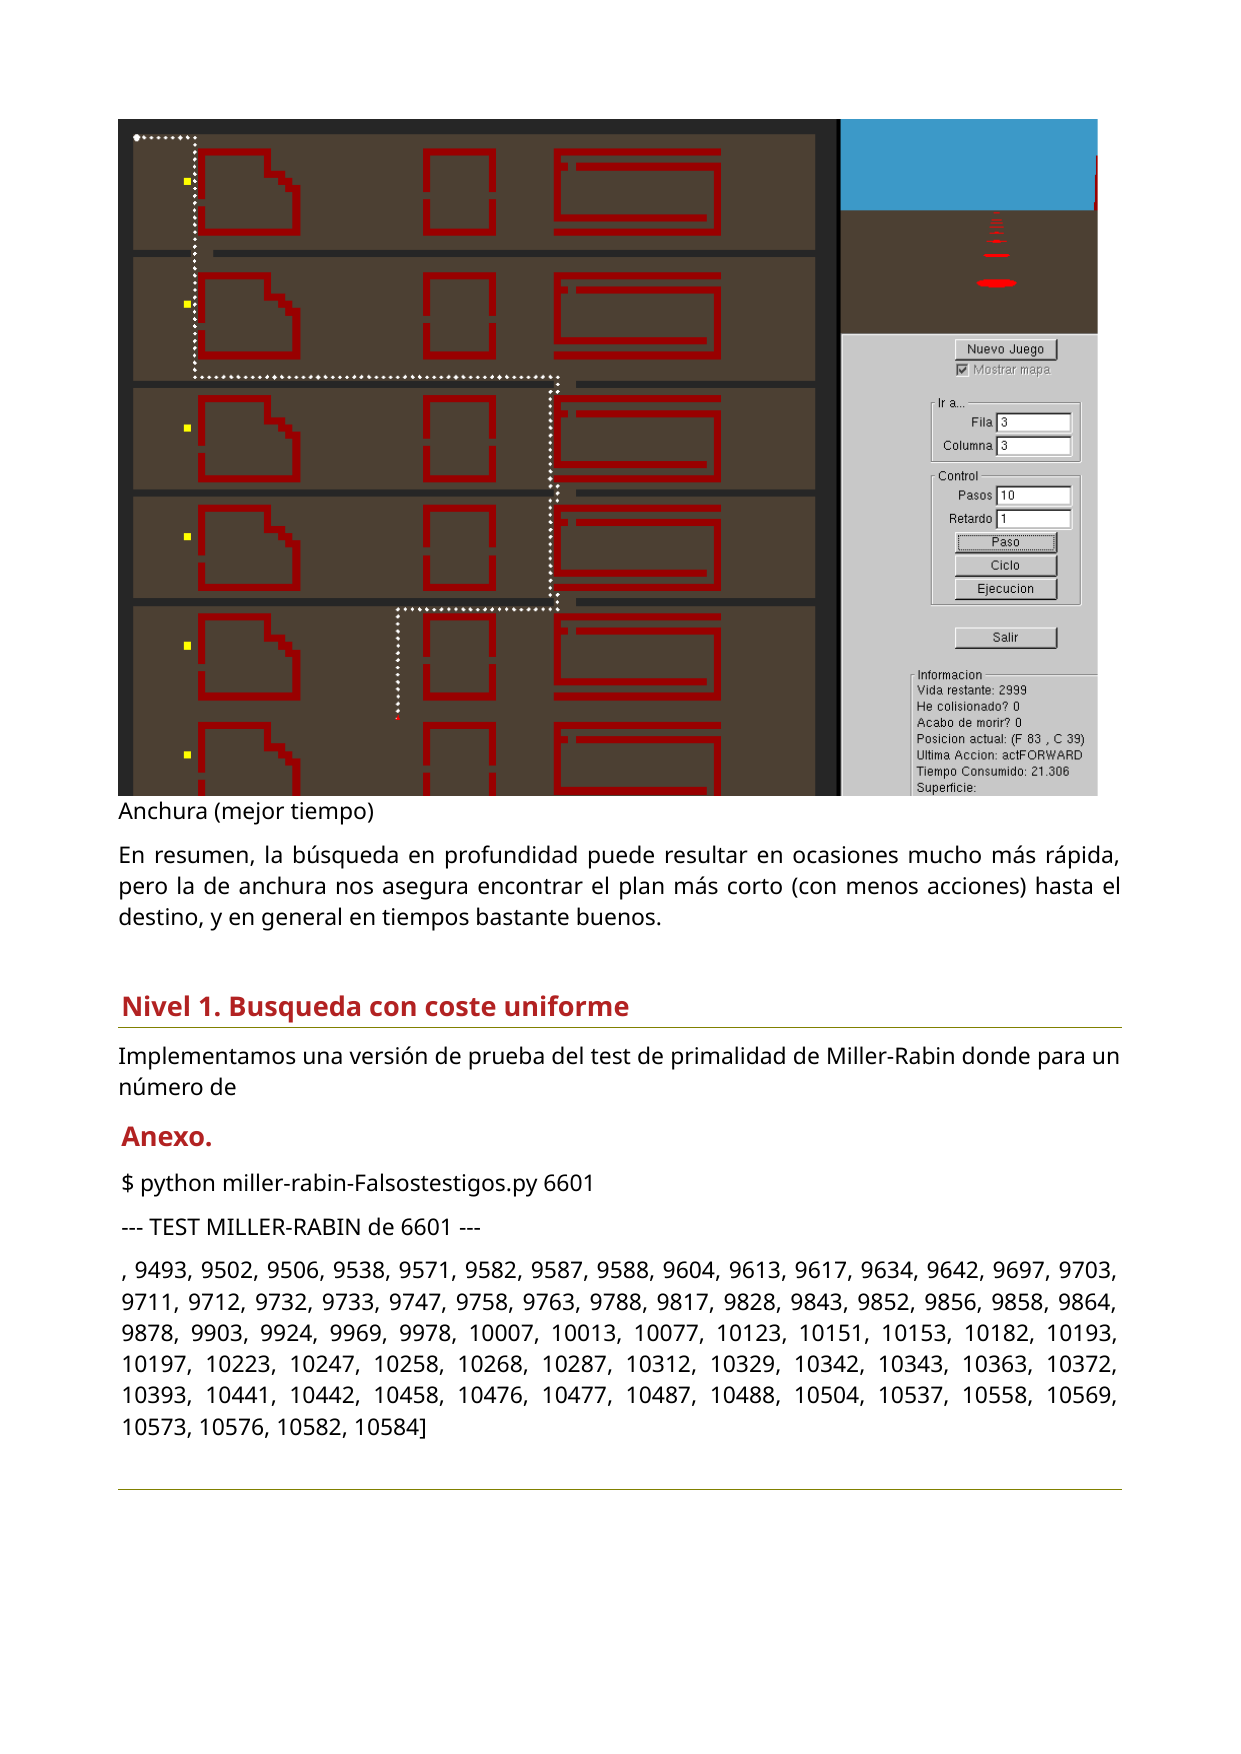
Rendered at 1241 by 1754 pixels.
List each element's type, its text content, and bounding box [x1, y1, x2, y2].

text Anexo. [118, 1114, 1122, 1154]
text $ python miller-rabin-Falsostestigos.py 6601 [118, 1164, 1122, 1198]
text Implementamos una versión de prueba del test de primalidad de Miller-Rabin donde para un número de [118, 1039, 1122, 1102]
picture [118, 119, 1098, 796]
text , 9493, 9502, 9506, 9538, 9571, 9582, 9587, 9588, 9604, 9613, 9617, 9634, 9642, 9697, 9703, 9711, 9712, 9732, 9733, 9747, 9758, 9763, 9788, 9817, 9828, 9843, 9852, 9856, 9858, 9864, 9878, 9903, 9924, 9969, 9978, 10007, 10013, 10077, 10123, 10151, 10153, 10182, 10193, 10197, 10223, 10247, 10258, 10268, 10287, 10312, 10329, 10342, 10343, 10363, 10372, 10393, 10441, 10442, 10458, 10476, 10477, 10487, 10488, 10504, 10537, 10558, 10569, 10573, 10576, 10582, 10584] [118, 1251, 1122, 1442]
text Nivel 1. Busqueda con coste uniforme [118, 984, 1122, 1027]
text En resumen, la búsqueda en profundidad puede resultar en ocasiones mucho más rápida, pero la de anchura nos asegura encontrar el plan más corto (con menos acciones) hasta el destino, y en general en tiempos bastante buenos. [118, 839, 1122, 933]
text Anchura (mejor tiempo) [118, 118, 1122, 826]
text --- TEST MILLER-RABIN de 6601 --- [118, 1208, 1122, 1242]
